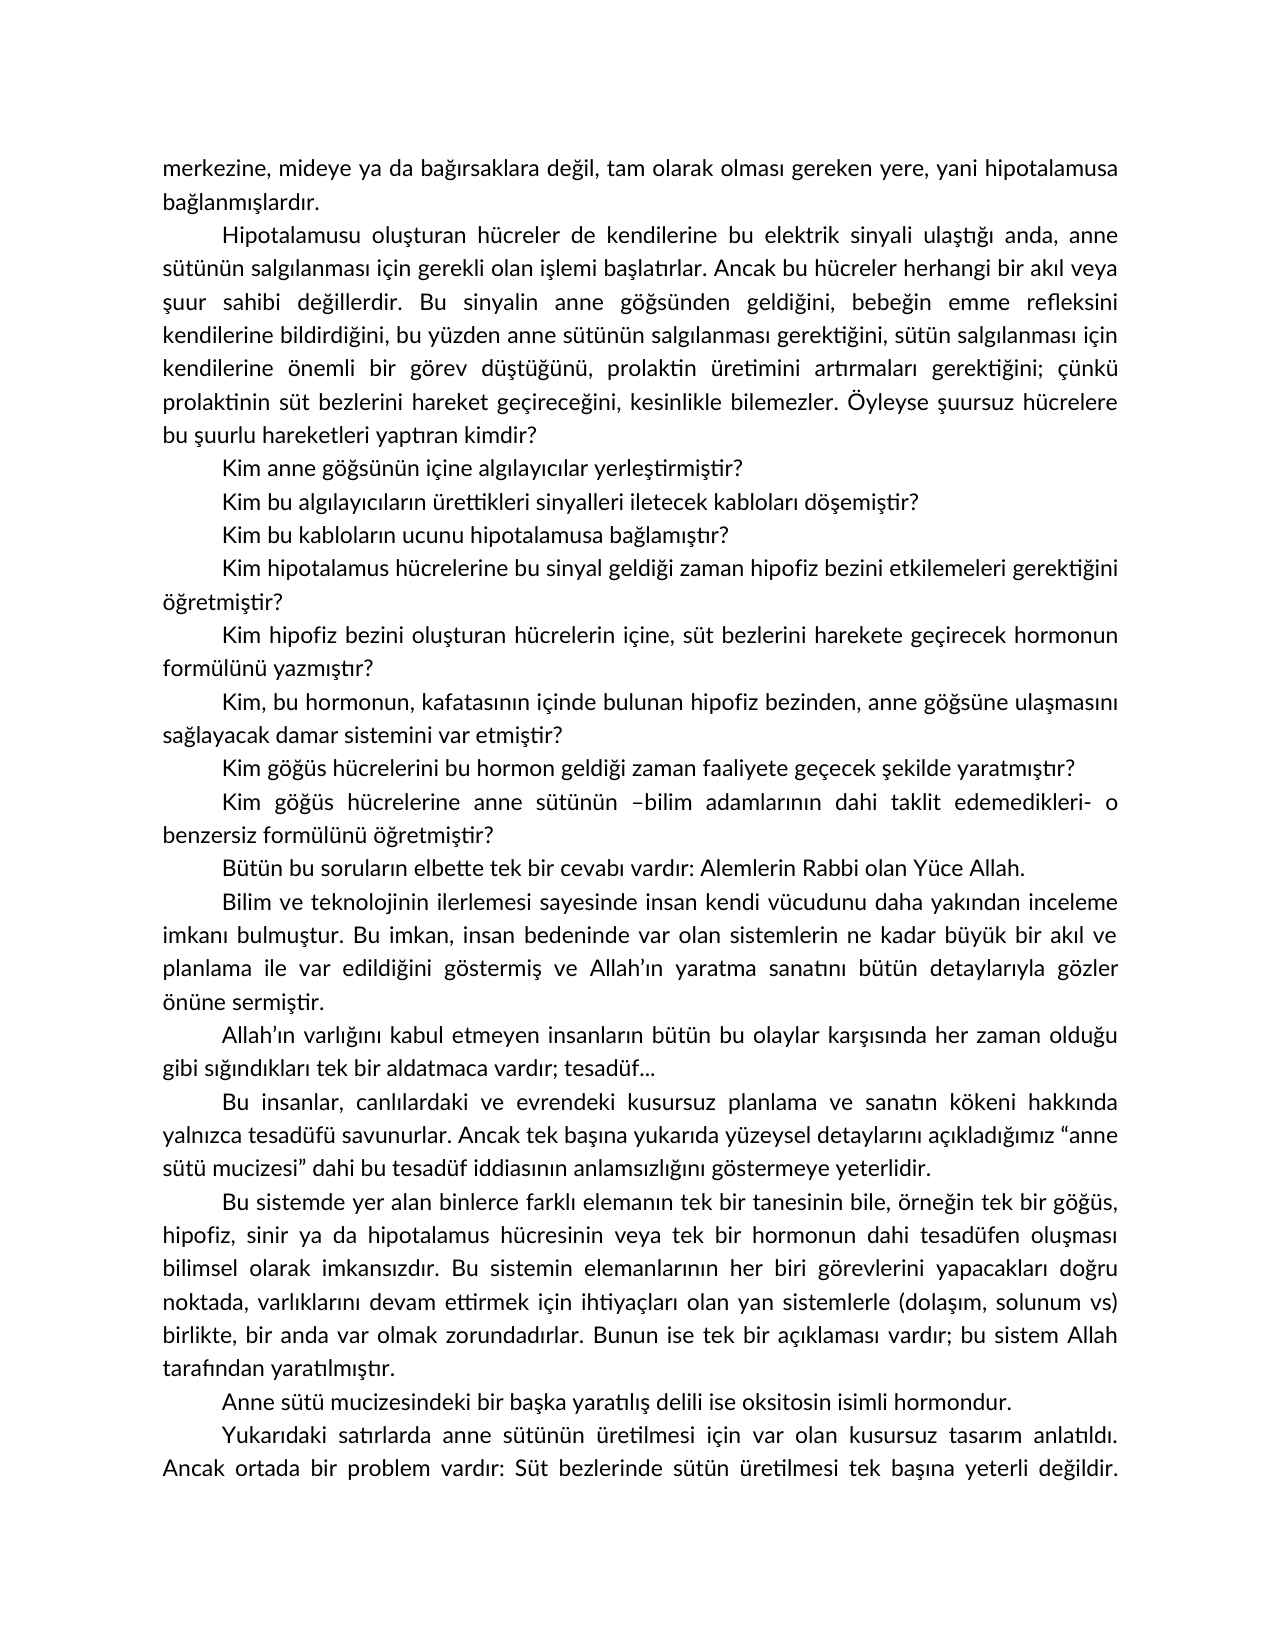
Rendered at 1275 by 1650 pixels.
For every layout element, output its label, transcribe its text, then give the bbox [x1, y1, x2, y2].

text Kim hipofiz bezini oluşturan hücrelerin içine, süt bezlerini harekete geçirecek hormonun formülünü yazmıştır? [162, 617, 1119, 683]
text Yukarıdaki satırlarda anne sütünün üretilmesi için var olan kusursuz tasarım anlatıldı. Ancak ortada bir problem vardır: Süt bezlerinde sütün üretilmesi tek başına yeterli değildir. [162, 1417, 1119, 1483]
text Kim anne göğsünün içine algılayıcılar yerleştirmiştir? [162, 450, 1119, 483]
text Kim bu algılayıcıların ürettikleri sinyalleri iletecek kabloları döşemiştir? [162, 483, 1119, 517]
text Bütün bu soruların elbette tek bir cevabı vardır: Alemlerin Rabbi olan Yüce Allah. [162, 850, 1119, 883]
text Hipotalamusu oluşturan hücreler de kendilerine bu elektrik sinyali ulaştığı anda, anne sütünün salgılanması için gerekli olan işlemi başlatırlar. Ancak bu hücreler herhangi bir akıl veya şuur sahibi değillerdir. Bu sinyalin anne göğsünden geldiğini, bebeğin emme refleksini kendilerine bildirdiğini, bu yüzden anne sütünün salgılanması gerektiğini, sütün salgılanması için kendilerine önemli bir görev düştüğünü, prolaktin üretimini artırmaları gerektiğini; çünkü prolaktinin süt bezlerini hareket geçireceğini, kesinlikle bilemezler. Öyleyse şuursuz hücrelere bu şuurlu hareketleri yaptıran kimdir? [162, 217, 1119, 450]
text Kim, bu hormonun, kafatasının içinde bulunan hipofiz bezinden, anne göğsüne ulaşmasını sağlayacak damar sistemini var etmiştir? [162, 683, 1119, 750]
text Kim hipotalamus hücrelerine bu sinyal geldiği zaman hipofiz bezini etkilemeleri gerektiğini öğretmiştir? [162, 550, 1119, 617]
text Allah’ın varlığını kabul etmeyen insanların bütün bu olaylar karşısında her zaman olduğu gibi sığındıkları tek bir aldatmaca vardır; tesadüf... [162, 1017, 1119, 1083]
text Bilim ve teknolojinin ilerlemesi sayesinde insan kendi vücudunu daha yakından inceleme imkanı bulmuştur. Bu imkan, insan bedeninde var olan sistemlerin ne kadar büyük bir akıl ve planlama ile var edildiğini göstermiş ve Allah’ın yaratma sanatını bütün detaylarıyla gözler önüne sermiştir. [162, 883, 1119, 1017]
text Bu sistemde yer alan binlerce farklı elemanın tek bir tanesinin bile, örneğin tek bir göğüs, hipofiz, sinir ya da hipotalamus hücresinin veya tek bir hormonun dahi tesadüfen oluşması bilimsel olarak imkansızdır. Bu sistemin elemanlarının her biri görevlerini yapacakları doğru noktada, varlıklarını devam ettirmek için ihtiyaçları olan yan sistemlerle (dolaşım, solunum vs) birlikte, bir anda var olmak zorundadırlar. Bunun ise tek bir açıklaması vardır; bu sistem Allah tarafından yaratılmıştır. [162, 1183, 1119, 1383]
text Kim göğüs hücrelerini bu hormon geldiği zaman faaliyete geçecek şekilde yaratmıştır? [162, 750, 1119, 783]
text Bu insanlar, canlılardaki ve evrendeki kusursuz planlama ve sanatın kökeni hakkında yalnızca tesadüfü savunurlar. Ancak tek başına yukarıda yüzeysel detaylarını açıkladığımız “anne sütü mucizesi” dahi bu tesadüf iddiasının anlamsızlığını göstermeye yeterlidir. [162, 1083, 1119, 1183]
text merkezine, mideye ya da bağırsaklara değil, tam olarak olması gereken yere, yani hipotalamusa bağlanmışlardır. [162, 150, 1119, 217]
text Kim göğüs hücrelerine anne sütünün –bilim adamlarının dahi taklit edemedikleri- o benzersiz formülünü öğretmiştir? [162, 783, 1119, 850]
text Anne sütü mucizesindeki bir başka yaratılış delili ise oksitosin isimli hormondur. [162, 1383, 1119, 1417]
text Kim bu kabloların ucunu hipotalamusa bağlamıştır? [162, 517, 1119, 550]
